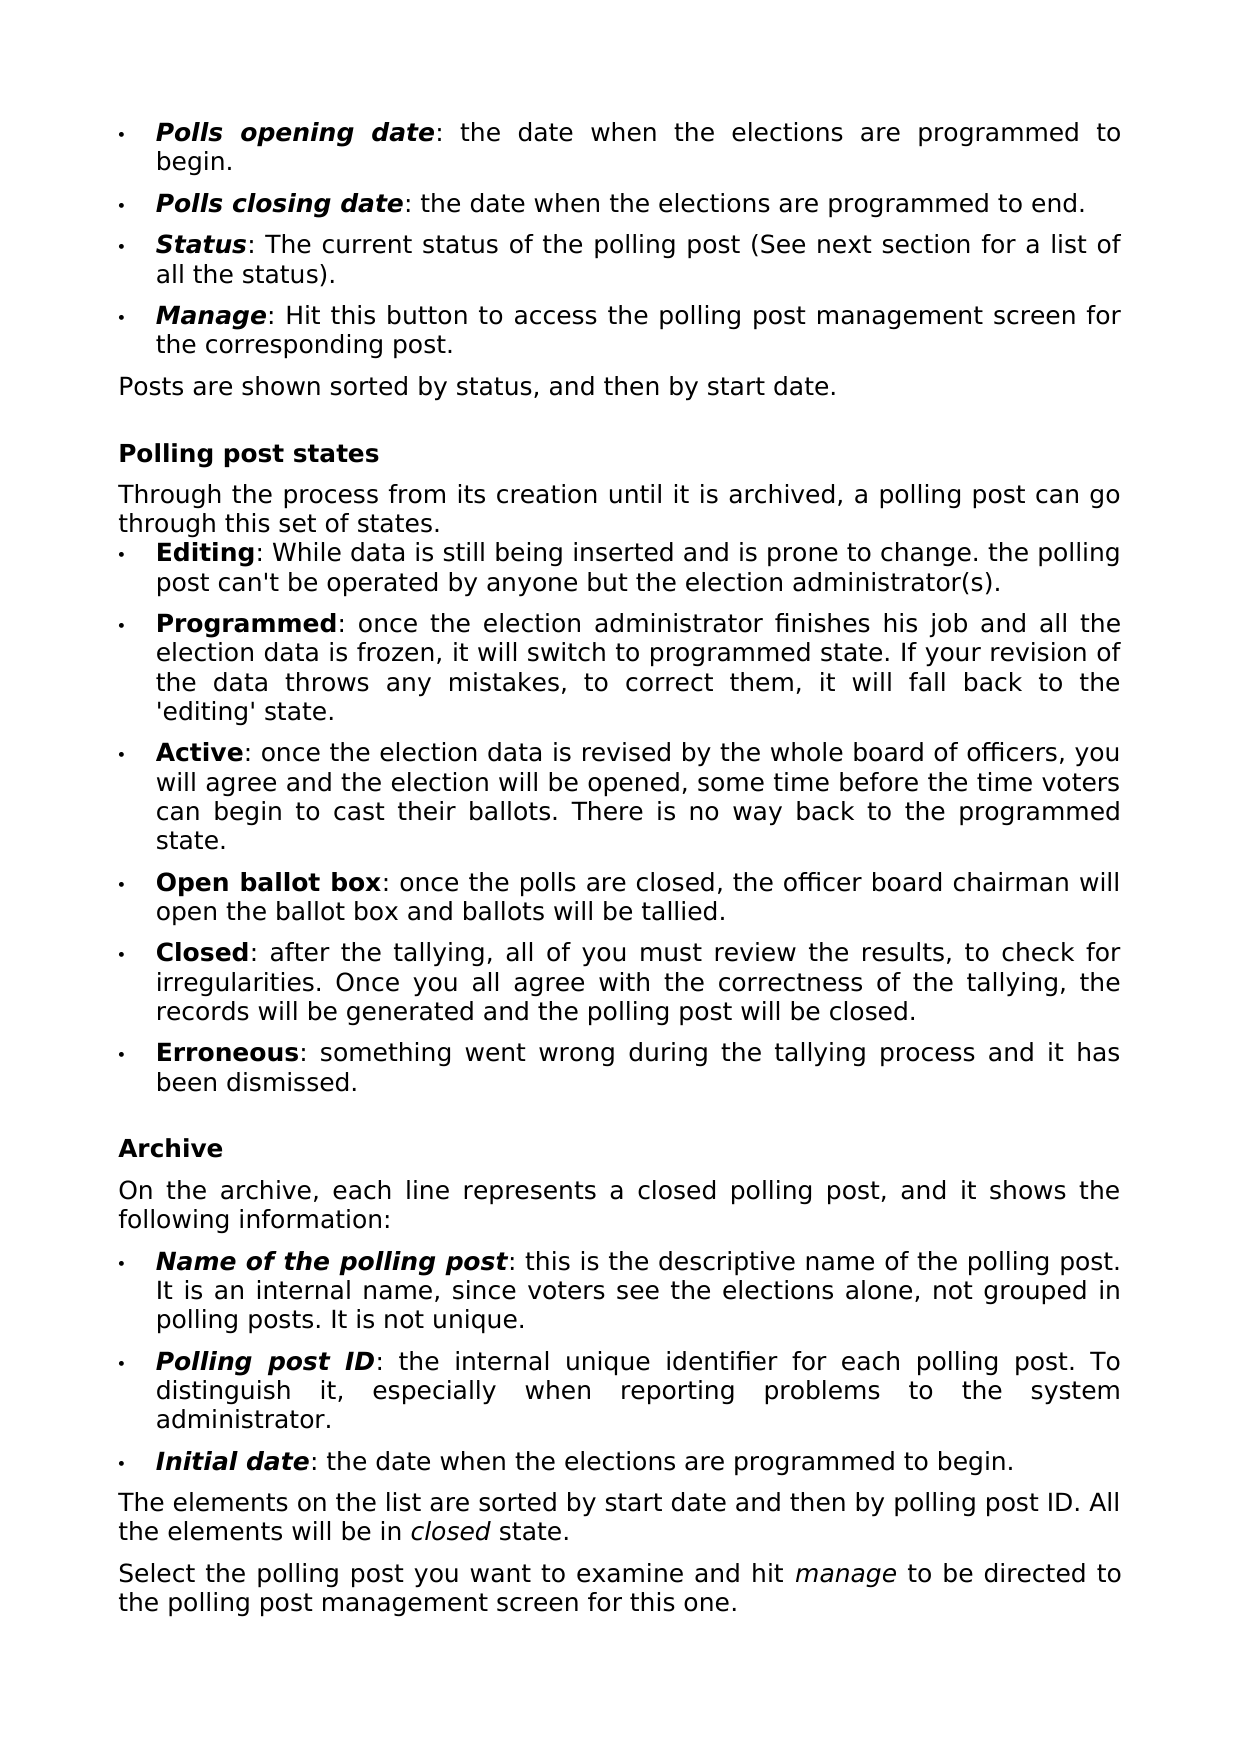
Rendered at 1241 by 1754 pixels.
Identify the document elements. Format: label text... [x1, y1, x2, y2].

list Active: once the election data is revised by the whole board of officers, you will agree and the election will be opened, some time before the time voters can begin to cast their ballots. There is no way back to the programmed state. [118, 739, 1122, 855]
list Initial date: the date when the elections are programmed to begin. [118, 1447, 1122, 1476]
text The elements on the list are sorted by start date and then by polling post ID. All the elements will be in closed state. [118, 1488, 1122, 1547]
list Programmed: once the election administrator finishes his job and all the election data is frozen, it will switch to programmed state. If your revision of the data throws any mistakes, to correct them, it will fall back to the 'editing' state. [118, 609, 1122, 726]
list Status: The current status of the polling post (See next section for a list of all the status). [118, 231, 1122, 289]
text Through the process from its creation until it is archived, a polling post can go through this set of states. [118, 480, 1122, 539]
list Erroneous: something went wrong during the tallying process and it has been dismissed. [118, 1039, 1122, 1097]
list Open ballot box: once the polls are closed, the officer board chairman will open the ballot box and ballots will be tallied. [118, 868, 1122, 926]
list Name of the polling post: this is the descriptive name of the polling post. It is an internal name, since voters see the elections alone, not grouped in polling posts. It is not unique. [118, 1247, 1122, 1334]
text Select the polling post you want to examine and hit manage to be directed to the polling post management screen for this one. [118, 1559, 1122, 1617]
list Manage: Hit this button to access the polling post management screen for the corresponding post. [118, 301, 1122, 360]
list Editing: While data is still being inserted and is prone to change. the polling post can't be operated by anyone but the election administrator(s). [118, 539, 1122, 597]
list Polls opening date: the date when the elections are programmed to begin. [118, 118, 1122, 176]
subtitle Polling post states [118, 439, 1122, 468]
list Polling post ID: the internal unique identifier for each polling post. To distinguish it, especially when reporting problems to the system administrator. [118, 1347, 1122, 1434]
text On the archive, each line represents a closed polling post, and it shows the following information: [118, 1176, 1122, 1234]
subtitle Archive [118, 1134, 1122, 1163]
list Polls closing date: the date when the elections are programmed to end. [118, 189, 1122, 218]
list Closed: after the tallying, all of you must review the results, to check for irregularities. Once you all agree with the correctness of the tallying, the records will be generated and the polling post will be closed. [118, 939, 1122, 1026]
text Posts are shown sorted by status, and then by start date. [118, 372, 1122, 401]
